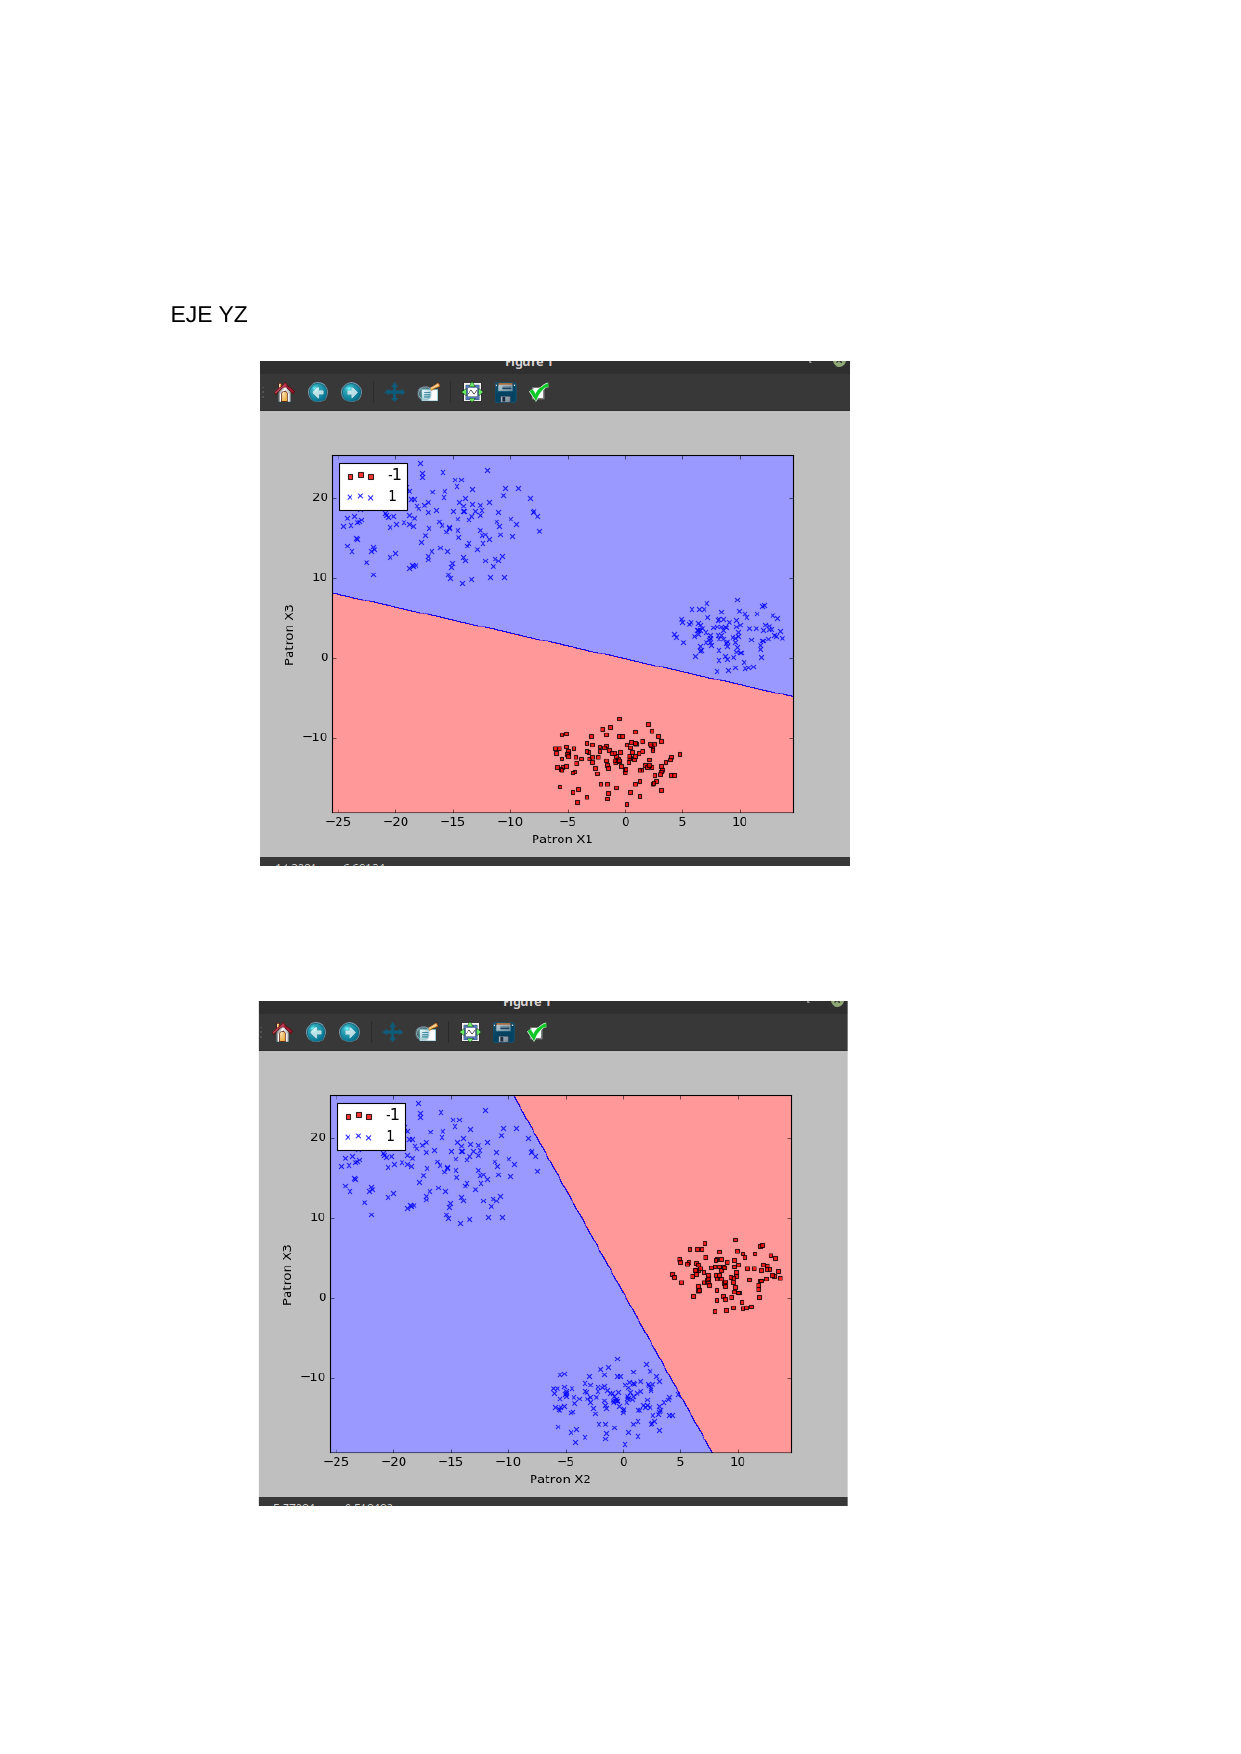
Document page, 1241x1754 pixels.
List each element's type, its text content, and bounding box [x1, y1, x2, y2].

picture [258, 1001, 848, 1506]
picture [260, 361, 850, 866]
text EJE YZ [170, 301, 1090, 327]
